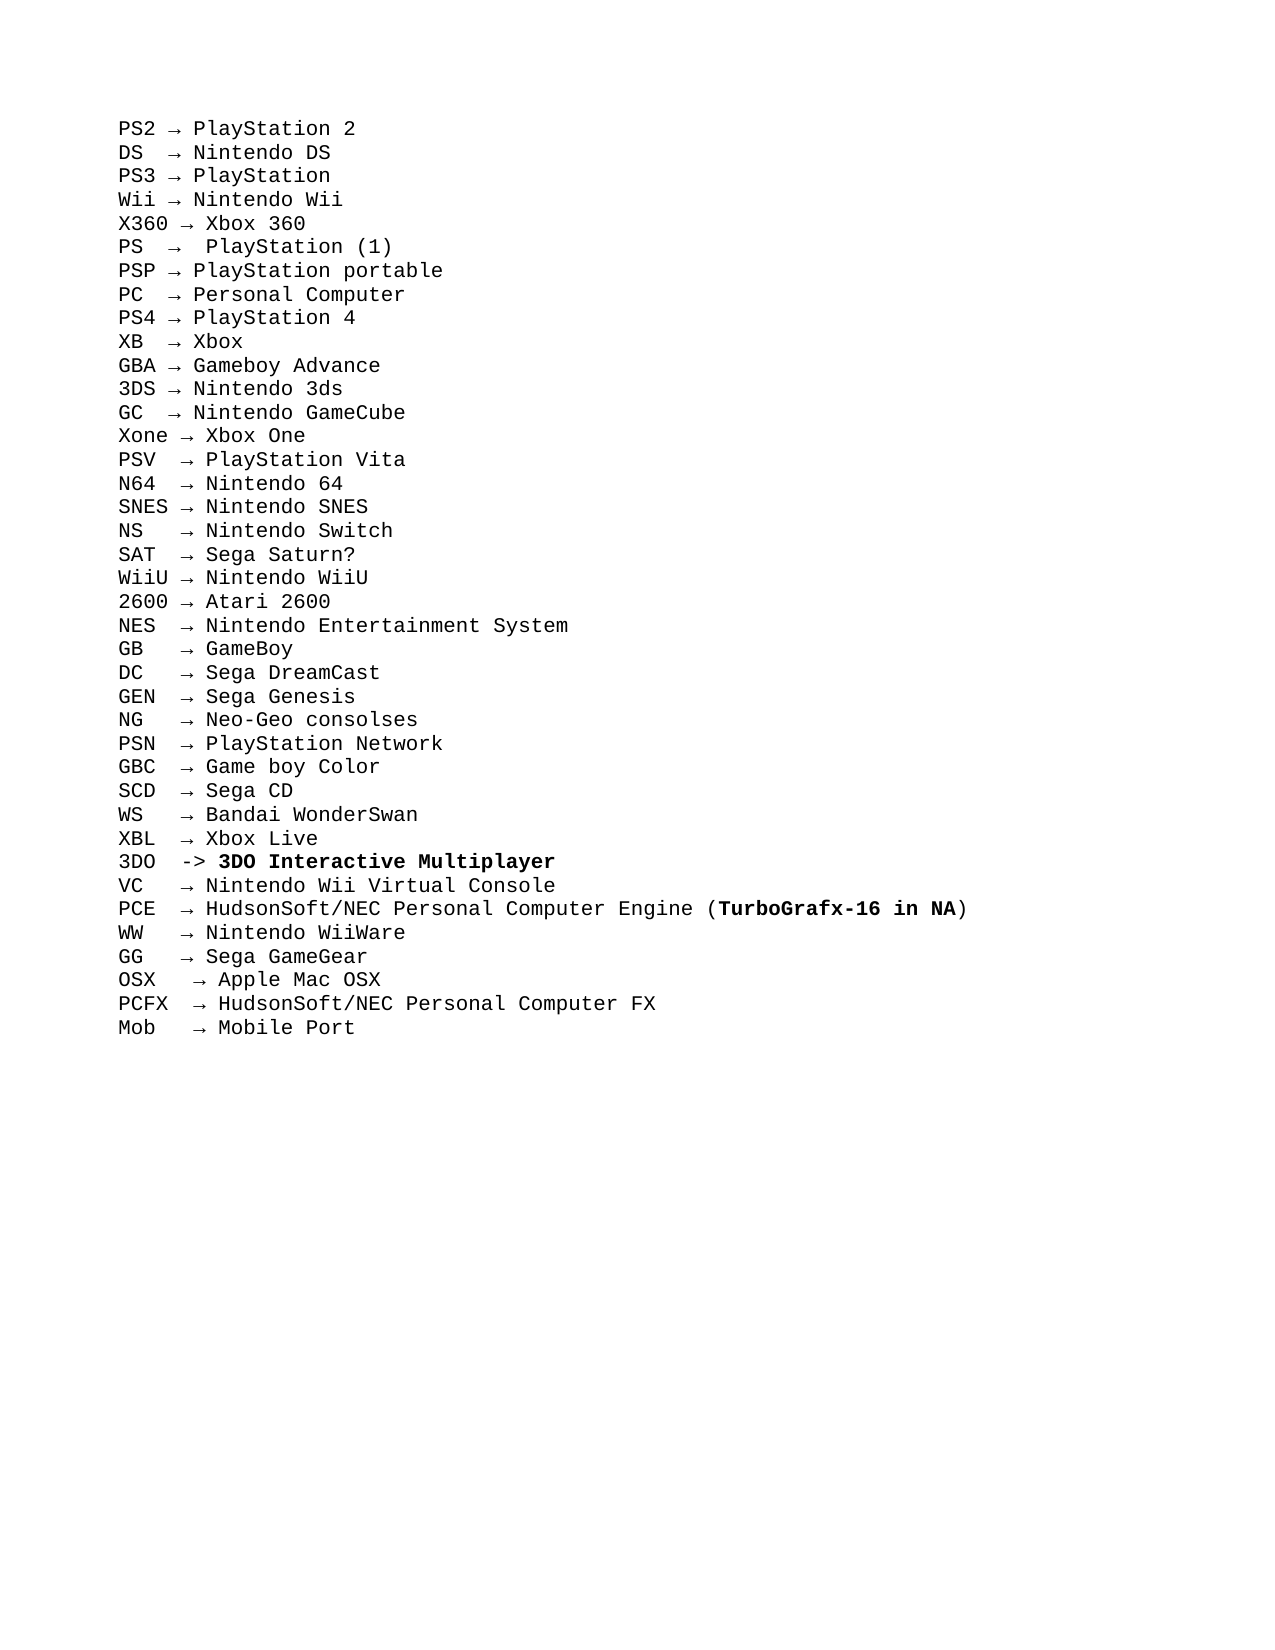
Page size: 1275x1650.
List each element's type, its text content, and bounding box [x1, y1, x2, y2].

text N64 → Nintendo 64 [118, 473, 1157, 496]
text XBL → Xbox Live [118, 827, 1157, 851]
text PCFX → HudsonSoft/NEC Personal Computer FX [118, 993, 1157, 1017]
text WS → Bandai WonderSwan [118, 804, 1157, 827]
text PS4 → PlayStation 4 [118, 307, 1157, 331]
text SAT → Sega Saturn? [118, 544, 1157, 567]
text 3DO -> 3DO Interactive Multiplayer [118, 851, 1157, 875]
text DS → Nintendo DS [118, 142, 1157, 165]
text GBC → Game boy Color [118, 757, 1157, 780]
text NS → Nintendo Switch [118, 520, 1157, 544]
text SNES → Nintendo SNES [118, 496, 1157, 520]
text WW → Nintendo WiiWare [118, 922, 1157, 946]
text 3DS → Nintendo 3ds [118, 378, 1157, 402]
text Xone → Xbox One [118, 426, 1157, 449]
text PSV → PlayStation Vita [118, 449, 1157, 473]
text X360 → Xbox 360 [118, 213, 1157, 236]
text GG → Sega GameGear [118, 946, 1157, 969]
text GBA → Gameboy Advance [118, 354, 1157, 378]
text GEN → Sega Genesis [118, 686, 1157, 709]
text Mob → Mobile Port [118, 1017, 1157, 1040]
text PCE → HudsonSoft/NEC Personal Computer Engine (TurboGrafx-16 in NA) [118, 898, 1157, 922]
text PS3 → PlayStation [118, 165, 1157, 189]
text WiiU → Nintendo WiiU [118, 567, 1157, 591]
text NG → Neo-Geo consolses [118, 709, 1157, 733]
text 2600 → Atari 2600 [118, 591, 1157, 615]
text PSP → PlayStation portable [118, 260, 1157, 284]
text PSN → PlayStation Network [118, 733, 1157, 757]
text GB → GameBoy [118, 638, 1157, 662]
text GC → Nintendo GameCube [118, 402, 1157, 426]
text VC → Nintendo Wii Virtual Console [118, 875, 1157, 898]
text NES → Nintendo Entertainment System [118, 615, 1157, 638]
text OSX → Apple Mac OSX [118, 969, 1157, 993]
text PC → Personal Computer [118, 284, 1157, 307]
text PS2 → PlayStation 2 [118, 118, 1157, 142]
text DC → Sega DreamCast [118, 662, 1157, 686]
text Wii → Nintendo Wii [118, 189, 1157, 213]
text XB → Xbox [118, 331, 1157, 354]
text SCD → Sega CD [118, 780, 1157, 804]
text PS → PlayStation (1) [118, 236, 1157, 260]
